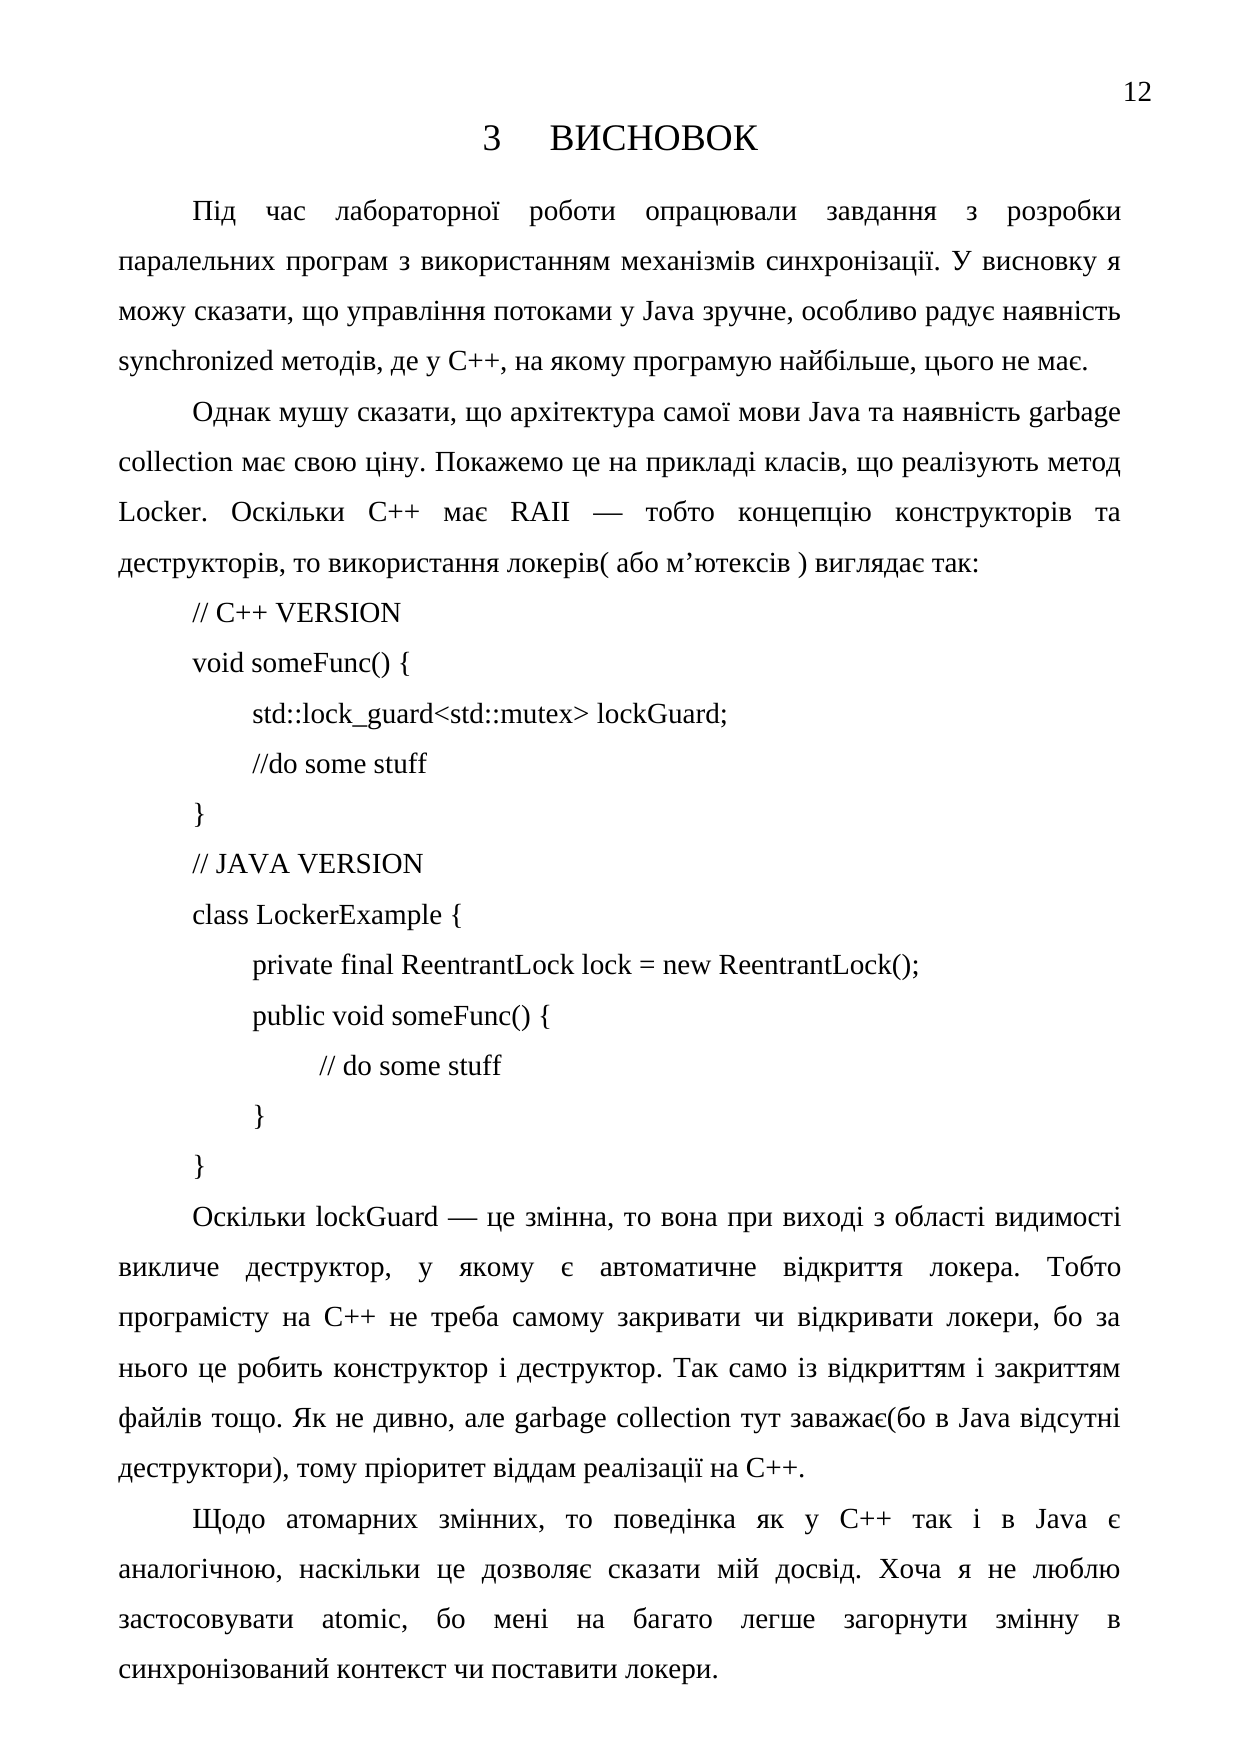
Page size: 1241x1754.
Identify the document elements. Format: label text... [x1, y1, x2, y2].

text void someFunc() { [118, 645, 1122, 679]
text Однак мушу сказати, що архітектура самої мови Java та наявність garbage collection має свою ціну. Покажемо це на прикладі класів, що реалізують метод Locker. Оскільки C++ має RAII — тобто концепцію конструкторів та деструкторів, то використання локерів( або м’ютексів ) виглядає так: [118, 394, 1122, 578]
text Щодо атомарних змінних, то поведінка як у C++ так і в Java є аналогічною, наскільки це дозволяє сказати мій досвід. Хоча я не люблю застосовувати atomic, бо мені на багато легше загорнути змінну в синхронізований контекст чи поставити локери. [118, 1501, 1122, 1685]
text Під час лабораторної роботи опрацювали завдання з розробки паралельних програм з використанням механізмів синхронізації. У висновку я можу сказати, що управління потоками у Java зручне, особливо радує наявність synchronized методів, де у C++, на якому програмую найбільше, цього не має. [118, 193, 1122, 377]
text // JAVA VERSION [118, 847, 1122, 880]
text } [118, 796, 1122, 830]
text private final ReentrantLock lock = new ReentrantLock(); [118, 947, 1122, 981]
text } [118, 1148, 1122, 1182]
text public void someFunc() { [118, 998, 1122, 1031]
text //do some stuff [118, 746, 1122, 779]
subtitle Висновок [118, 115, 1122, 158]
text // C++ VERSION [118, 595, 1122, 629]
text class LockerExample { [118, 897, 1122, 931]
text std::lock_guard<std::mutex> lockGuard; [118, 696, 1122, 729]
text } [118, 1098, 1122, 1132]
text // do some stuff [118, 1048, 1122, 1081]
text Оскільки lockGuard — це змінна, то вона при виході з області видимості викличе деструктор, у якому є автоматичне відкриття локера. Тобто програмісту на C++ не треба самому закривати чи відкривати локери, бо за нього це робить конструктор і деструктор. Так само із відкриттям і закриттям файлів тощо. Як не дивно, але garbage collection тут заважає(бо в Java відсутні деструктори), тому пріоритет віддам реалізації на C++. [118, 1199, 1122, 1484]
